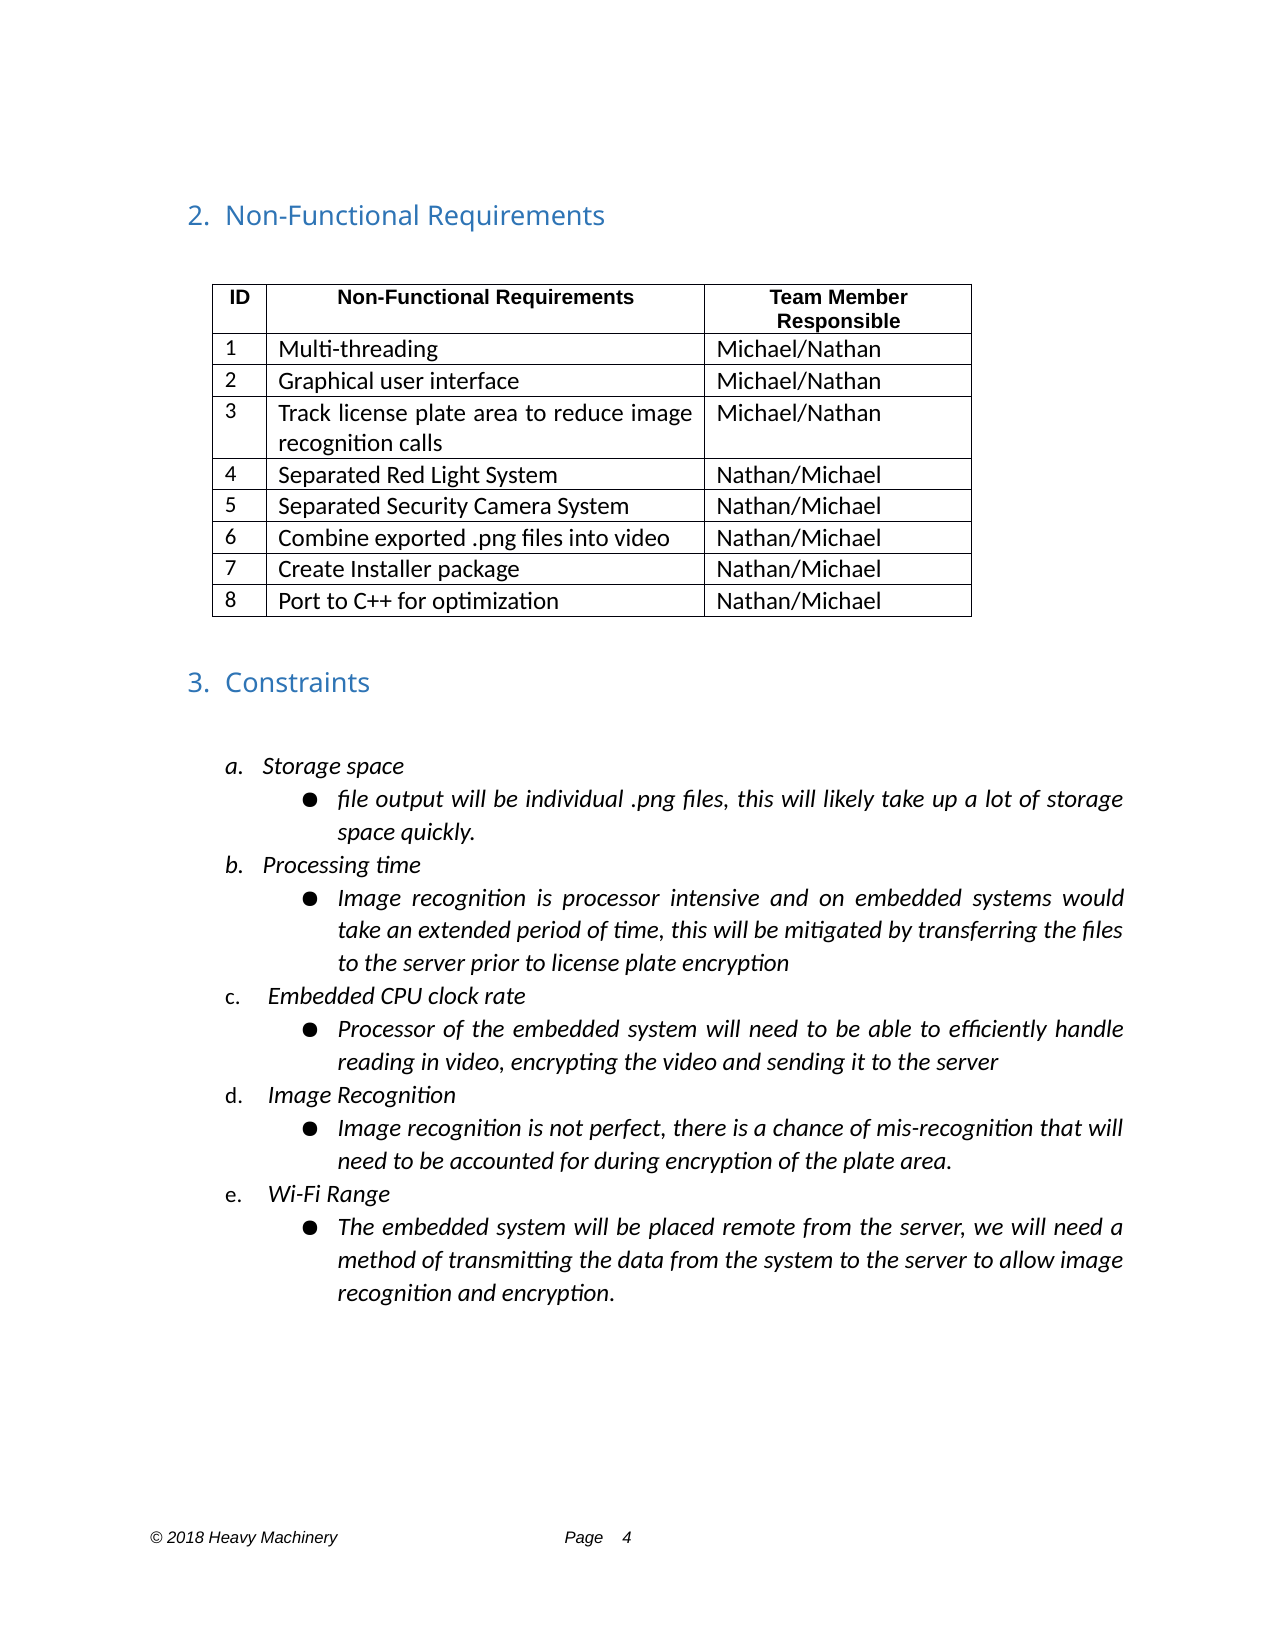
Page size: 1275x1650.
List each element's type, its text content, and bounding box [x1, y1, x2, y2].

list Storage space [225, 750, 1125, 781]
table_cell Michael/Nathan [705, 334, 971, 364]
table_cell Nathan/Michael [705, 585, 971, 616]
list Embedded CPU clock rate [225, 981, 1125, 1011]
table_cell Combine exported .png files into video [267, 522, 704, 552]
list Image Recognition [225, 1079, 1125, 1110]
list Processing time [225, 849, 1125, 879]
table_cell Nathan/Michael [705, 522, 971, 552]
table_header Team Member Responsible [705, 285, 971, 332]
list file output will be individual .png files, this will likely take up a lot of storage space quickly. [300, 783, 1125, 846]
table_header ID [213, 285, 266, 332]
list Image recognition is not perfect, there is a chance of mis-recognition that will need to be accounted for during encryption of the plate area. [300, 1112, 1125, 1176]
table_cell 1 [213, 334, 266, 364]
table_header Non-Functional Requirements [267, 285, 704, 332]
table_cell Separated Red Light System [267, 459, 704, 489]
table_cell 3 [213, 397, 266, 458]
table_cell 7 [213, 554, 266, 584]
table_cell Port to C++ for optimization [267, 585, 704, 616]
list Processor of the embedded system will need to be able to efficiently handle reading in video, encrypting the video and sending it to the server [300, 1013, 1125, 1077]
table_cell Nathan/Michael [705, 554, 971, 584]
subtitle Constraints [187, 663, 1125, 700]
table_cell Create Installer package [267, 554, 704, 584]
table_cell 6 [213, 522, 266, 552]
table_cell 5 [213, 490, 266, 521]
table_cell Graphical user interface [267, 365, 704, 396]
list Image recognition is processor intensive and on embedded systems would take an extended period of time, this will be mitigated by transferring the files to the server prior to license plate encryption [300, 882, 1125, 978]
table_cell Track license plate area to reduce image recognition calls [267, 397, 704, 458]
table_cell Michael/Nathan [705, 365, 971, 396]
table_cell 4 [213, 459, 266, 489]
table_cell Multi-threading [267, 334, 704, 364]
table_cell Nathan/Michael [705, 490, 971, 521]
list The embedded system will be placed remote from the server, we will need a method of transmitting the data from the system to the server to allow image recognition and encryption. [300, 1211, 1125, 1307]
subtitle Non-Functional Requirements [187, 197, 1125, 234]
table_cell 2 [213, 365, 266, 396]
table_cell Separated Security Camera System [267, 490, 704, 521]
table_cell 8 [213, 585, 266, 616]
list Wi-Fi Range [225, 1178, 1125, 1208]
table_cell Michael/Nathan [705, 397, 971, 458]
table_cell Nathan/Michael [705, 459, 971, 489]
